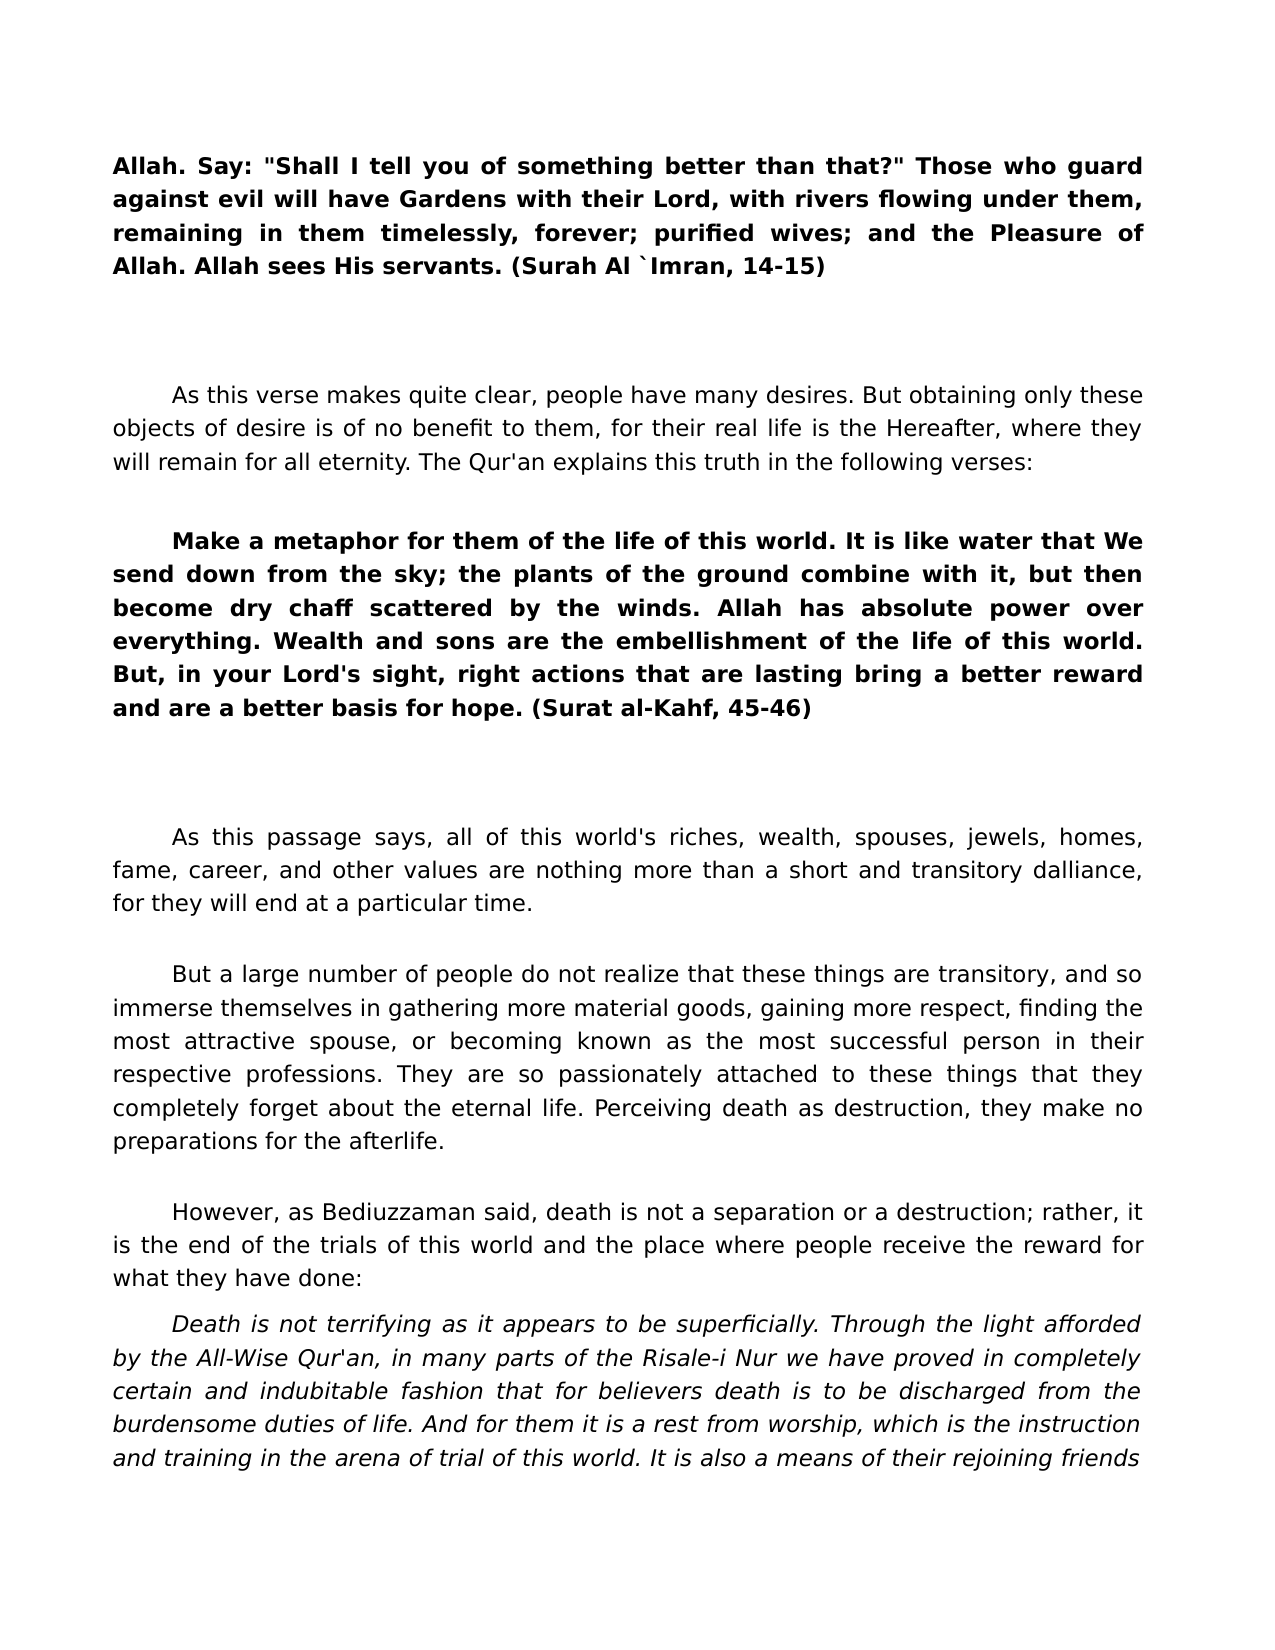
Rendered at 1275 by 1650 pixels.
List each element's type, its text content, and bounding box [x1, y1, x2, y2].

text Make a metaphor for them of the life of this world. It is like water that We send down from the sky; the plants of the ground combine with it, but then become dry chaff scattered by the winds. Allah has absolute power over everything. Wealth and sons are the embellishment of the life of this world. But, in your Lord's sight, right actions that are lasting bring a better reward and are a better basis for hope. (Surat al-Kahf, 45-46) [112, 523, 1145, 723]
text Allah. Say: "Shall I tell you of something better than that?" Those who guard against evil will have Gardens with their Lord, with rivers flowing under them, remaining in them timelessly, forever; purified wives; and the Pleasure of Allah. Allah sees His servants. (Surah Al `Imran, 14-15) [112, 148, 1145, 281]
text However, as Bediuzzaman said, death is not a separation or a destruction; rather, it is the end of the trials of this world and the place where people receive the reward for what they have done: [112, 1193, 1145, 1293]
text But a large number of people do not realize that these things are transitory, and so immerse themselves in gathering more material goods, gaining more respect, finding the most attractive spouse, or becoming known as the most successful person in their respective professions. They are so passionately attached to these things that they completely forget about the eternal life. Perceiving death as destruction, they make no preparations for the afterlife. [112, 956, 1145, 1156]
text As this verse makes quite clear, people have many desires. But obtaining only these objects of desire is of no benefit to them, for their real life is the Hereafter, where they will remain for all eternity. The Qur'an explains this truth in the following verses: [112, 377, 1145, 477]
text As this passage says, all of this world's riches, wealth, spouses, jewels, homes, fame, career, and other values are nothing more than a short and transitory dalliance, for they will end at a particular time. [112, 818, 1145, 918]
text Death is not terrifying as it appears to be superficially. Through the light afforded by the All-Wise Qur'an, in many parts of the Risale-i Nur we have proved in completely certain and indubitable fashion that for believers death is to be discharged from the burdensome duties of life. And for them it is a rest from worship, which is the instruction and training in the arena of trial of this world. It is also a means of their rejoining friends [112, 1306, 1145, 1473]
